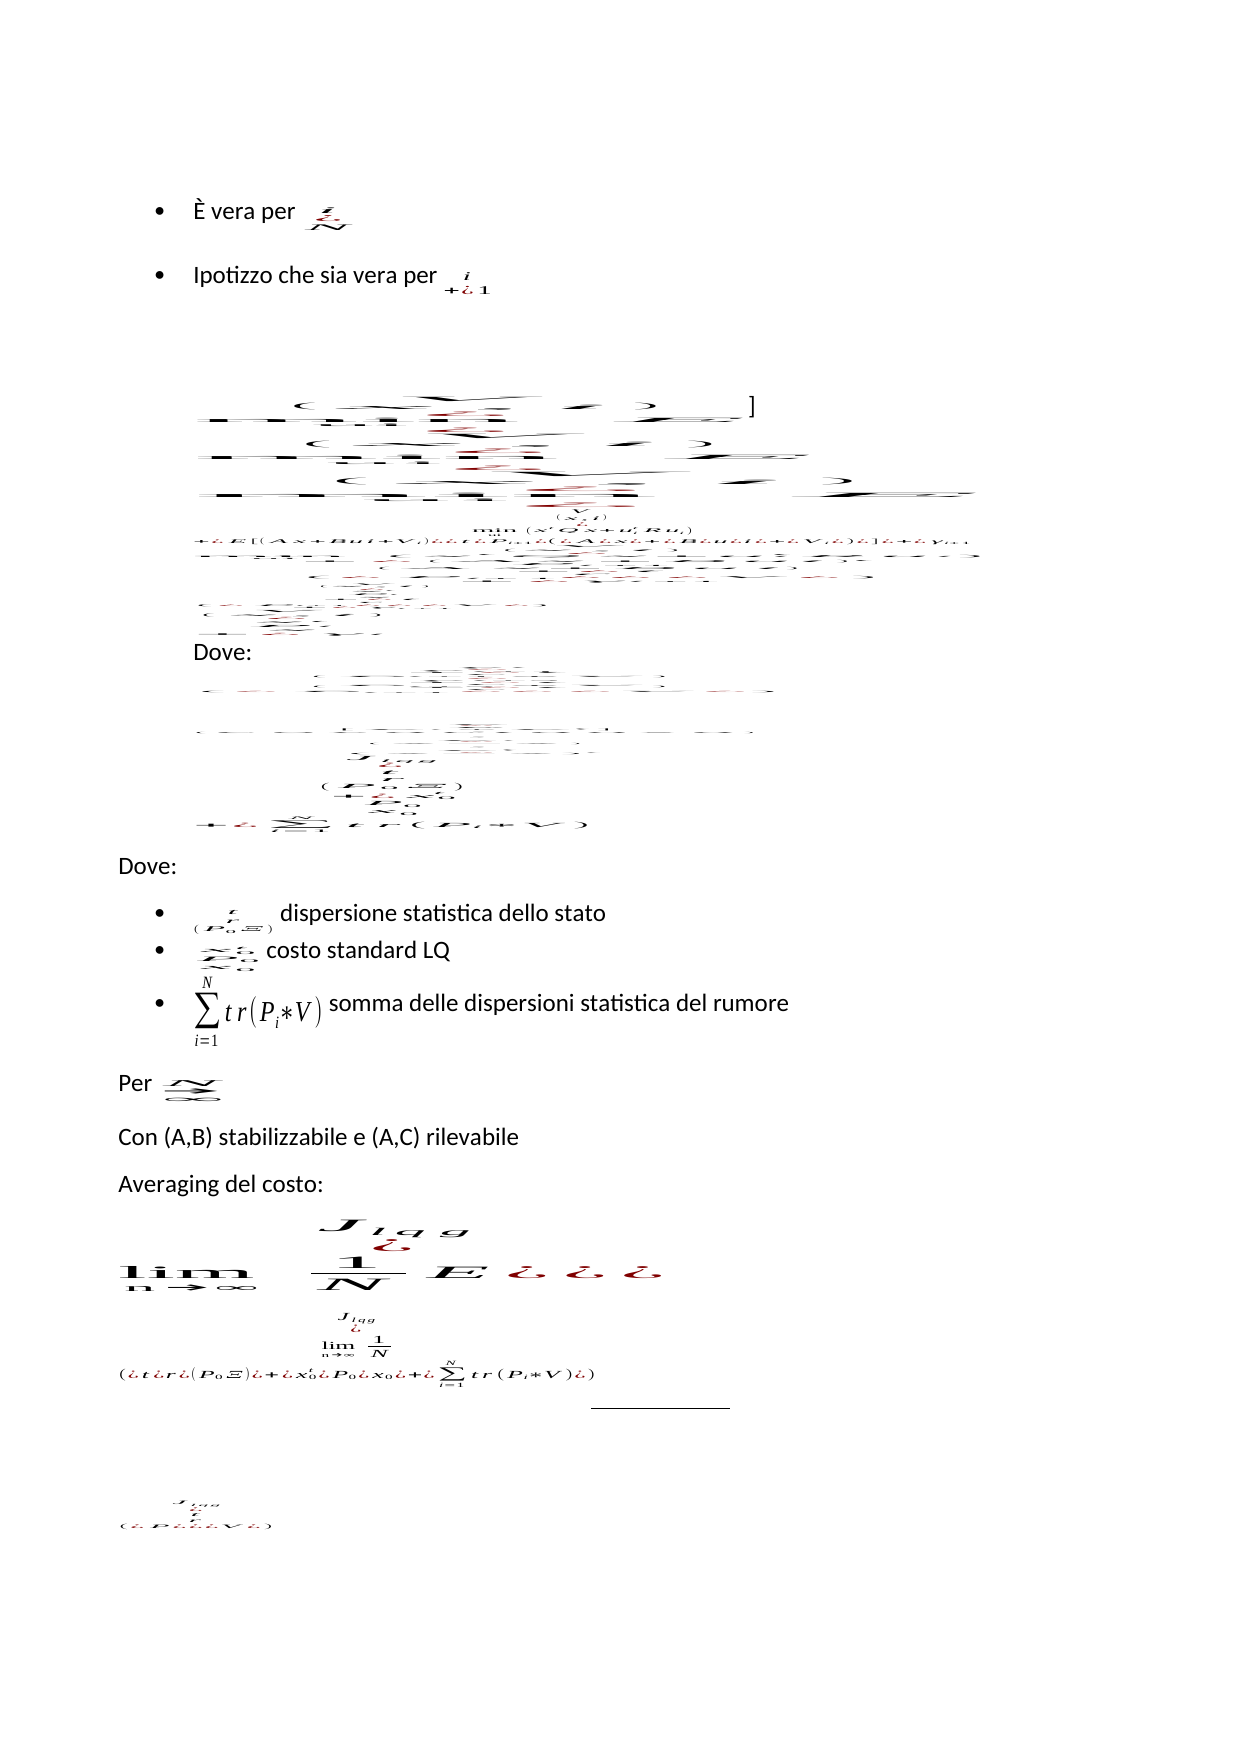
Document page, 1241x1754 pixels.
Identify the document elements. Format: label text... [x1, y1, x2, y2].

list somma delle dispersioni statistica del rumore [156, 972, 1122, 1050]
text ] [193, 390, 1122, 433]
text Dove: [193, 636, 1122, 667]
text Averaging del costo: [118, 1168, 1122, 1199]
list dispersione statistica dello stato [156, 897, 1122, 935]
text Per [118, 1067, 1122, 1105]
list È vera per [156, 195, 1122, 232]
text Dove: [118, 850, 1122, 880]
list costo standard LQ [156, 935, 1122, 972]
text Con (A,B) stabilizzabile e (A,C) rilevabile [118, 1121, 1122, 1152]
list Ipotizzo che sia vera per [156, 259, 1122, 297]
